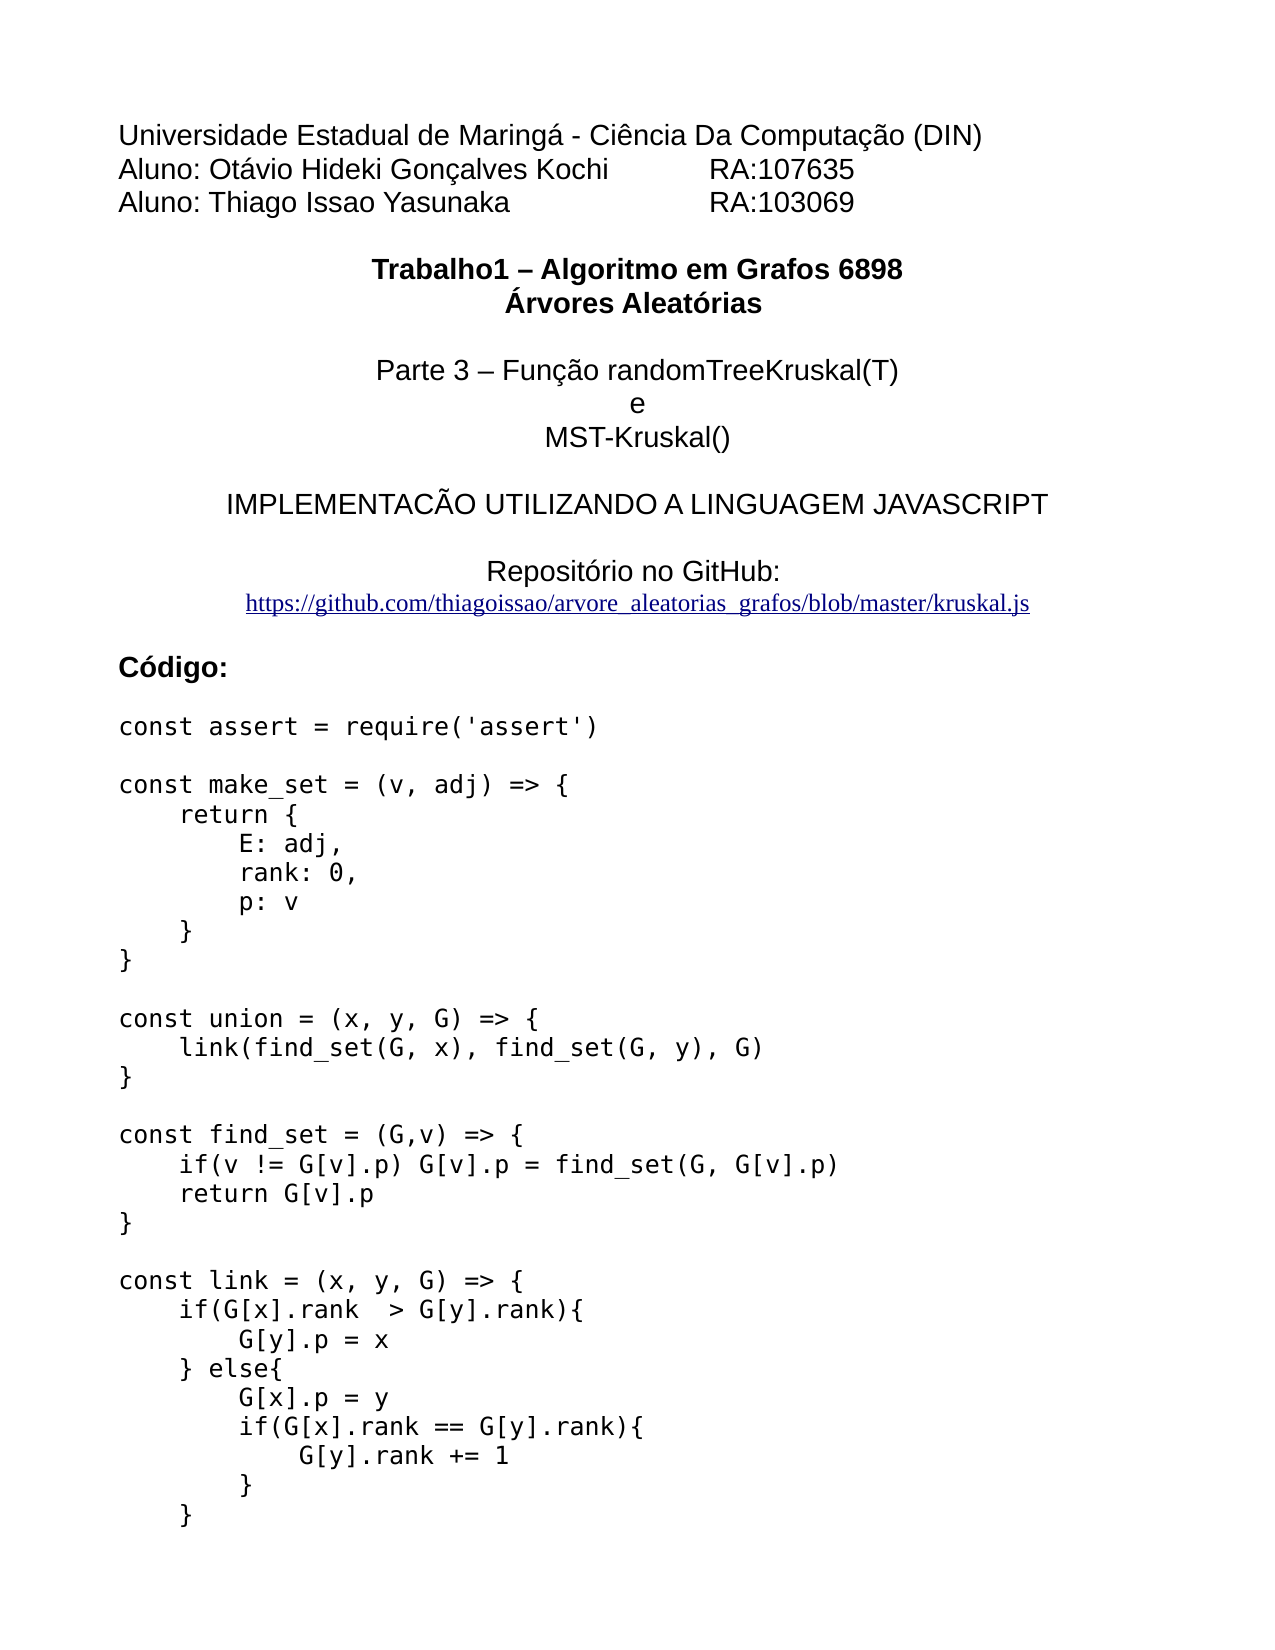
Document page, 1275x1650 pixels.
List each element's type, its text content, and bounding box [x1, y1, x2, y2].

text } else{ [118, 1354, 1157, 1383]
text Trabalho1 – Algoritmo em Grafos 6898 [118, 252, 1157, 286]
text const find_set = (G,v) => { [118, 1121, 1157, 1150]
text if(G[x].rank > G[y].rank){ [118, 1296, 1157, 1325]
text G[y].rank += 1 [118, 1441, 1157, 1471]
text https://github.com/thiagoissao/arvore_aleatorias_grafos/blob/master/kruskal.js [118, 588, 1157, 616]
text return { [118, 800, 1157, 829]
text if(v != G[v].p) G[v].p = find_set(G, G[v].p) [118, 1150, 1157, 1179]
text G[x].p = y [118, 1383, 1157, 1412]
text const make_set = (v, adj) => { [118, 771, 1157, 800]
text const union = (x, y, G) => { [118, 1004, 1157, 1033]
text } [118, 1062, 1157, 1091]
text } [118, 1471, 1157, 1500]
text E: adj, [118, 829, 1157, 858]
text Repositório no GitHub: [118, 554, 1157, 588]
text if(G[x].rank == G[y].rank){ [118, 1412, 1157, 1441]
text IMPLEMENTACÃO UTILIZANDO A LINGUAGEM JAVASCRIPT [118, 487, 1157, 521]
text } [118, 1208, 1157, 1237]
text rank: 0, [118, 858, 1157, 887]
text e [118, 386, 1157, 420]
text Universidade Estadual de Maringá - Ciência Da Computação (DIN) [118, 118, 1157, 152]
text G[y].p = x [118, 1325, 1157, 1354]
text MST-Kruskal() [118, 420, 1157, 453]
text Árvores Aleatórias [118, 286, 1157, 319]
text p: v [118, 887, 1157, 916]
text return G[v].p [118, 1179, 1157, 1208]
text const assert = require('assert') [118, 712, 1157, 741]
text Código: [118, 650, 1157, 683]
text const link = (x, y, G) => { [118, 1266, 1157, 1296]
text link(find_set(G, x), find_set(G, y), G) [118, 1033, 1157, 1062]
text } [118, 916, 1157, 946]
text } [118, 1500, 1157, 1529]
text Parte 3 – Função randomTreeKruskal(T) [118, 353, 1157, 386]
text Aluno: Otávio Hideki Gonçalves Kochi RA:107635 [118, 152, 1157, 185]
text } [118, 946, 1157, 975]
text Aluno: Thiago Issao Yasunaka RA:103069 [118, 185, 1157, 219]
